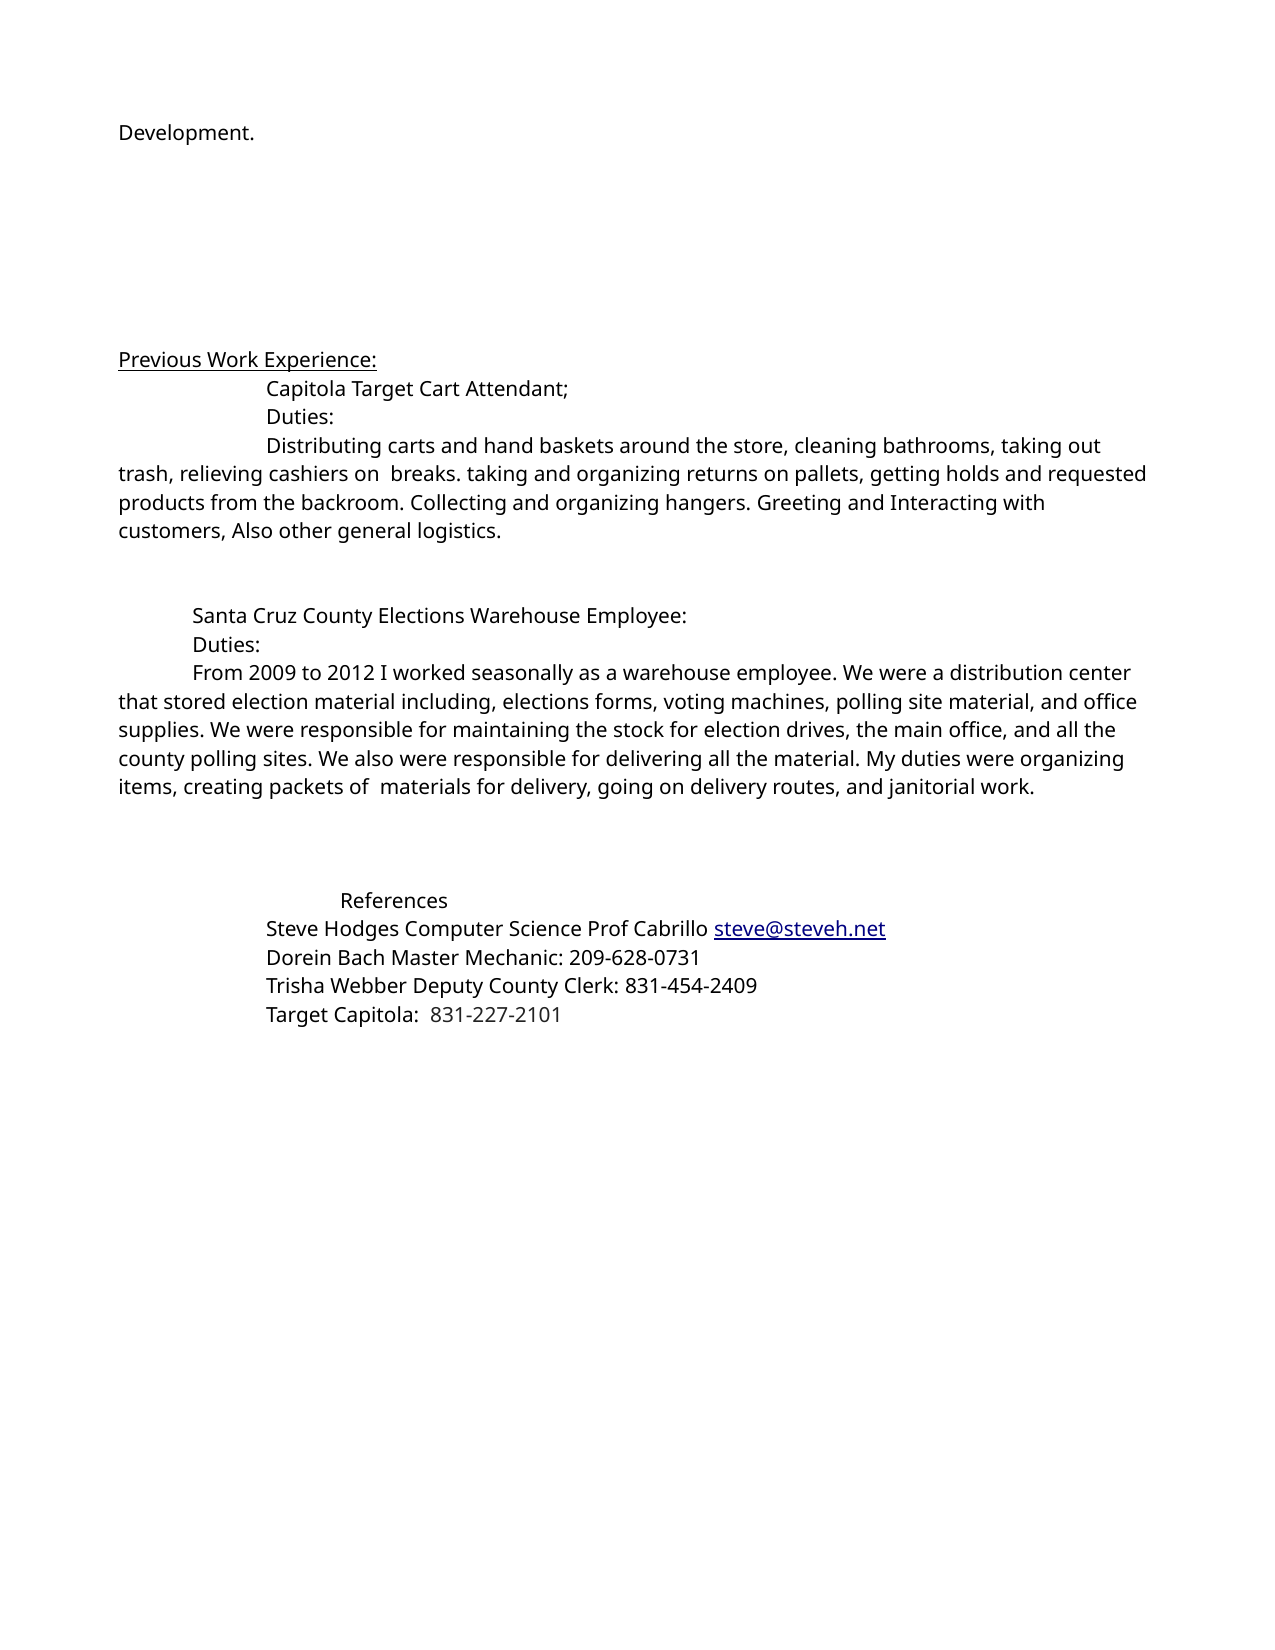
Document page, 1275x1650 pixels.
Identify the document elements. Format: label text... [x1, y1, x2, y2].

text From 2009 to 2012 I worked seasonally as a warehouse employee. We were a distribution center that stored election material including, elections forms, voting machines, polling site material, and office supplies. We were responsible for maintaining the stock for election drives, the main office, and all the county polling sites. We also were responsible for delivering all the material. My duties were organizing items, creating packets of materials for delivery, going on delivery routes, and janitorial work. [118, 658, 1157, 801]
text Development. [118, 118, 1157, 147]
text Duties: [118, 630, 1157, 658]
text Trisha Webber Deputy County Clerk: 831-454-2409 [118, 971, 1157, 1000]
text Capitola Target Cart Attendant; [118, 374, 1157, 402]
text Steve Hodges Computer Science Prof Cabrillo steve@steveh.net [118, 914, 1157, 943]
text Distributing carts and hand baskets around the store, cleaning bathrooms, taking out trash, relieving cashiers on breaks. taking and organizing returns on pallets, getting holds and requested products from the backroom. Collecting and organizing hangers. Greeting and Interacting with customers, Also other general logistics. [118, 431, 1157, 545]
text Duties: [118, 402, 1157, 431]
text Previous Work Experience: [118, 346, 1157, 374]
text References [118, 886, 1157, 914]
text Target Capitola: 831-227-2101 [118, 1000, 1157, 1028]
text Santa Cruz County Elections Warehouse Employee: [118, 602, 1157, 630]
text Dorein Bach Master Mechanic: 209-628-0731 [118, 943, 1157, 971]
